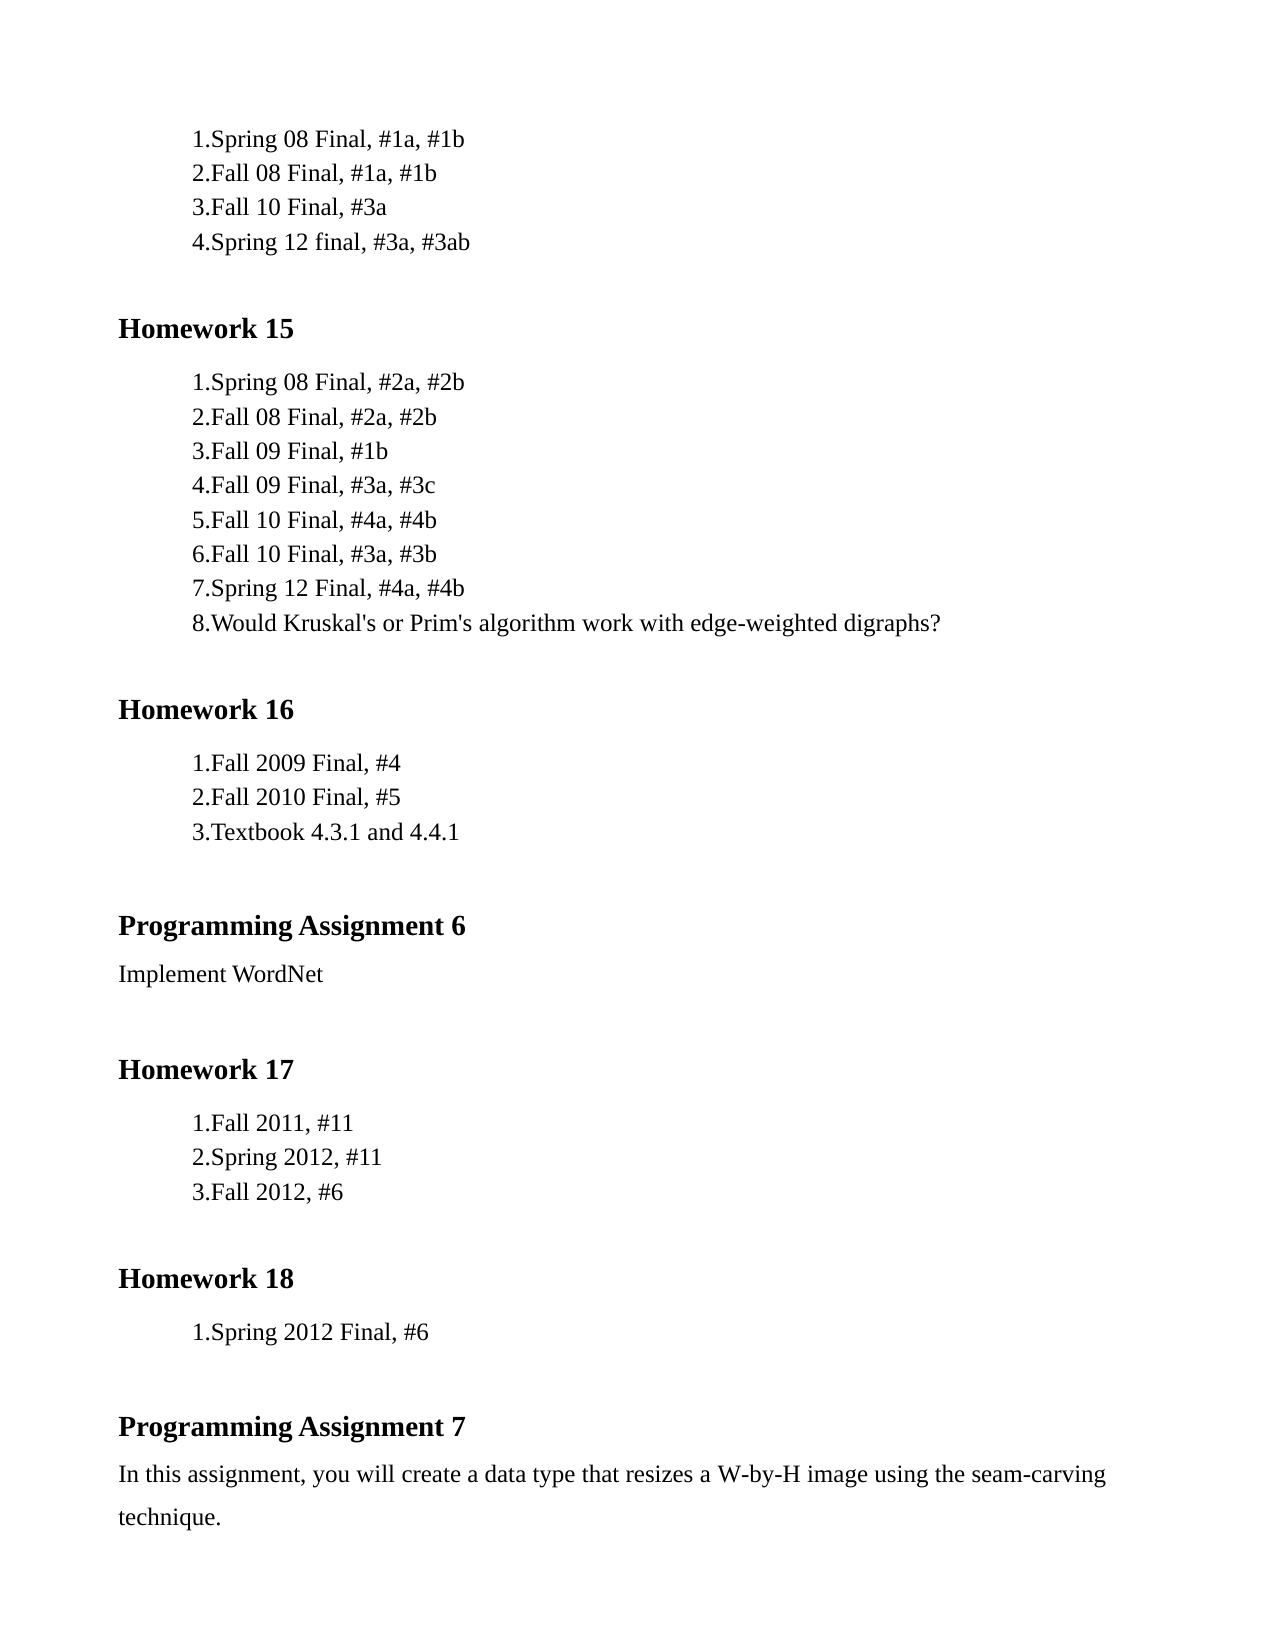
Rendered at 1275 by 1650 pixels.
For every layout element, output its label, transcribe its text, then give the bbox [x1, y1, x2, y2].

list Spring 08 Final, #1a, #1b [118, 118, 1157, 152]
list Fall 10 Final, #4a, #4b [118, 499, 1157, 533]
text Homework 16 [118, 692, 1157, 726]
list Fall 2011, #11 [118, 1102, 1157, 1137]
list Spring 2012 Final, #6 [118, 1312, 1157, 1346]
list Spring 12 final, #3a, #3ab [118, 221, 1157, 256]
list Textbook 4.3.1 and 4.4.1 [118, 811, 1157, 846]
list Fall 10 Final, #3a [118, 187, 1157, 221]
list Fall 08 Final, #2a, #2b [118, 396, 1157, 430]
list Fall 2010 Final, #5 [118, 777, 1157, 811]
list Spring 2012, #11 [118, 1137, 1157, 1171]
text Implement WordNet [118, 959, 1157, 987]
text Programming Assignment 6 [118, 908, 1157, 942]
list Fall 09 Final, #1b [118, 430, 1157, 465]
text Homework 17 [118, 1052, 1157, 1086]
list Fall 09 Final, #3a, #3c [118, 465, 1157, 499]
list Fall 08 Final, #1a, #1b [118, 152, 1157, 187]
text In this assignment, you will create a data type that resizes a W-by-H image using the seam-carving technique. [118, 1459, 1157, 1531]
list Spring 12 Final, #4a, #4b [118, 568, 1157, 602]
list Spring 08 Final, #2a, #2b [118, 362, 1157, 396]
list Would Kruskal's or Prim's algorithm work with edge-weighted digraphs? [118, 602, 1157, 637]
list Fall 10 Final, #3a, #3b [118, 533, 1157, 568]
text Homework 15 [118, 311, 1157, 345]
text Programming Assignment 7 [118, 1409, 1157, 1442]
list Fall 2009 Final, #4 [118, 742, 1157, 777]
list Fall 2012, #6 [118, 1171, 1157, 1206]
text Homework 18 [118, 1261, 1157, 1295]
